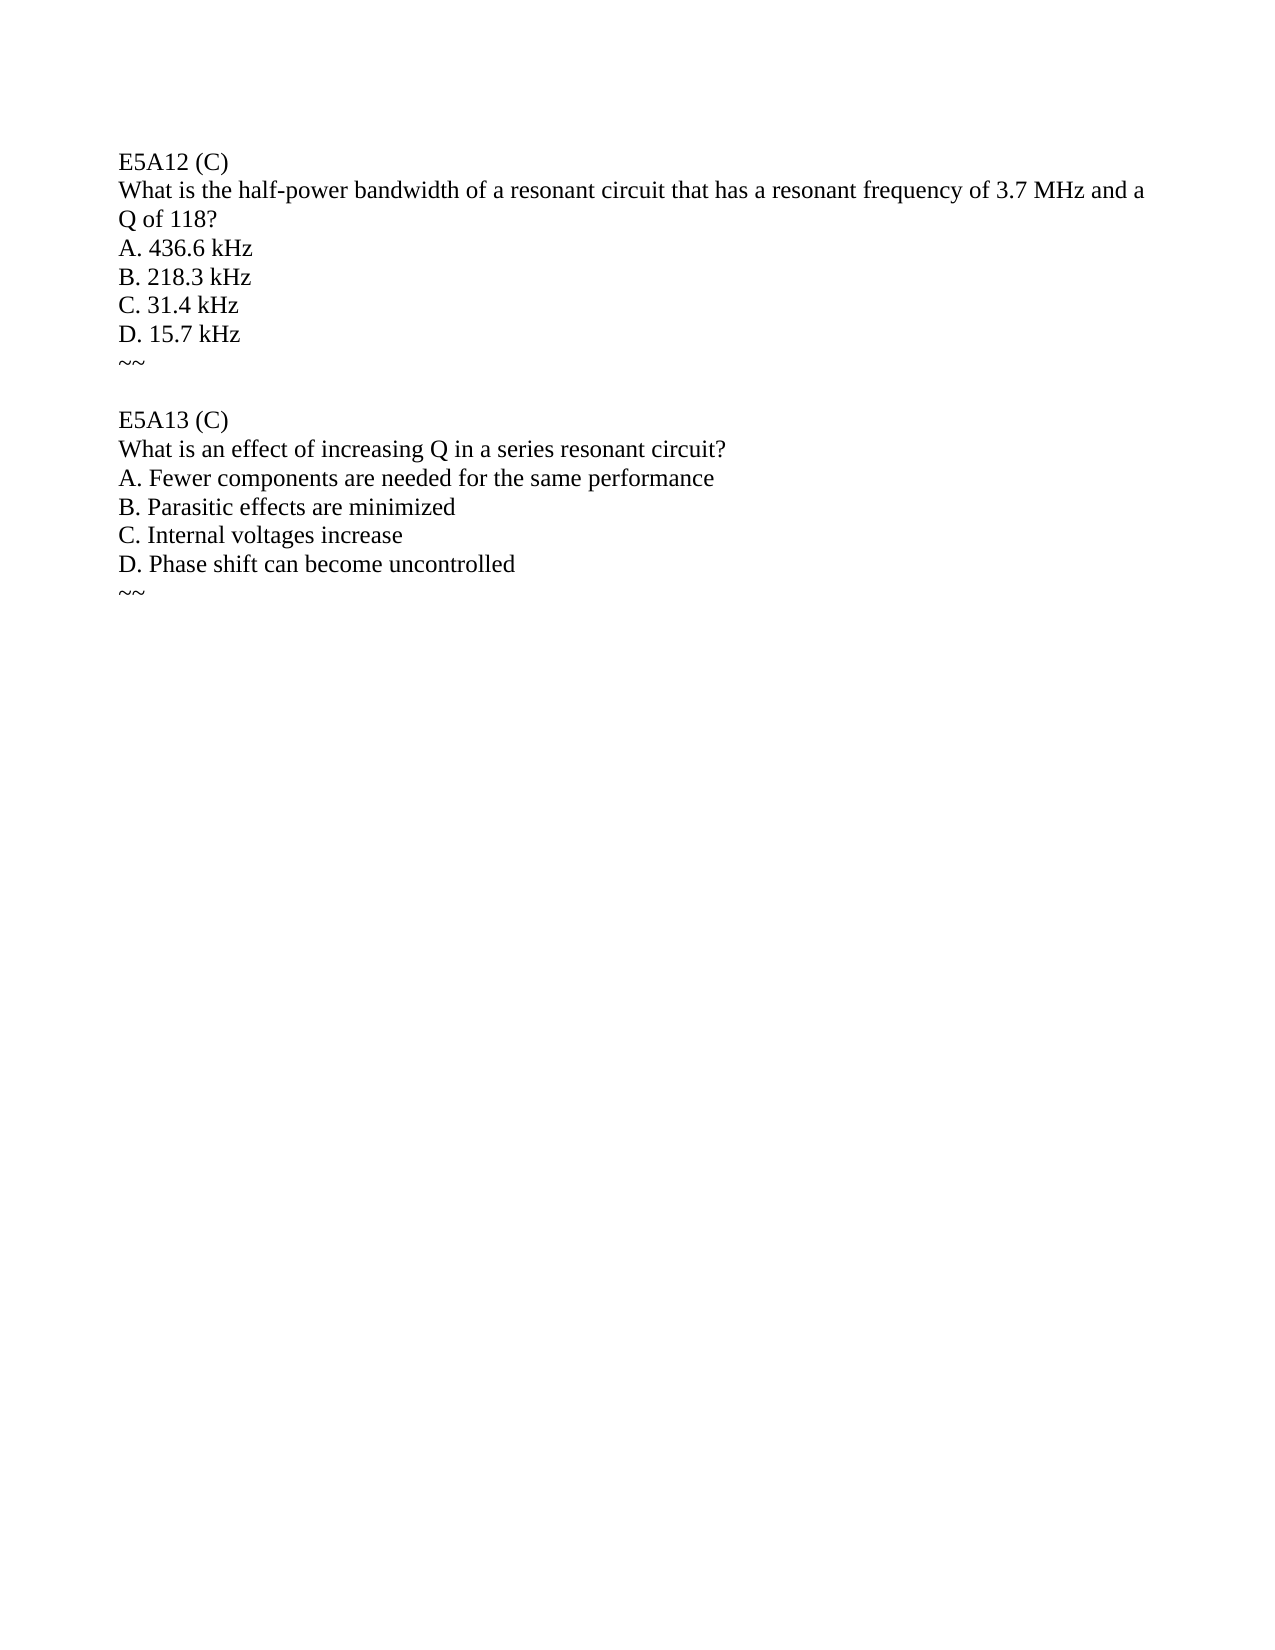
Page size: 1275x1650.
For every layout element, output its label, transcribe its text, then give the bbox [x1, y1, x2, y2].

text A. Fewer components are needed for the same performance [118, 463, 1157, 492]
text What is the half-power bandwidth of a resonant circuit that has a resonant frequency of 3.7 MHz and a Q of 118? [118, 176, 1157, 233]
text B. Parasitic effects are minimized [118, 492, 1157, 521]
text ~~ [118, 348, 1157, 377]
text E5A13 (C) [118, 406, 1157, 434]
text B. 218.3 kHz [118, 262, 1157, 291]
text ~~ [118, 578, 1157, 607]
text What is an effect of increasing Q in a series resonant circuit? [118, 434, 1157, 463]
text D. Phase shift can become uncontrolled [118, 549, 1157, 578]
text C. 31.4 kHz [118, 291, 1157, 319]
text A. 436.6 kHz [118, 233, 1157, 262]
text E5A12 (C) [118, 147, 1157, 176]
text C. Internal voltages increase [118, 521, 1157, 549]
text D. 15.7 kHz [118, 319, 1157, 348]
